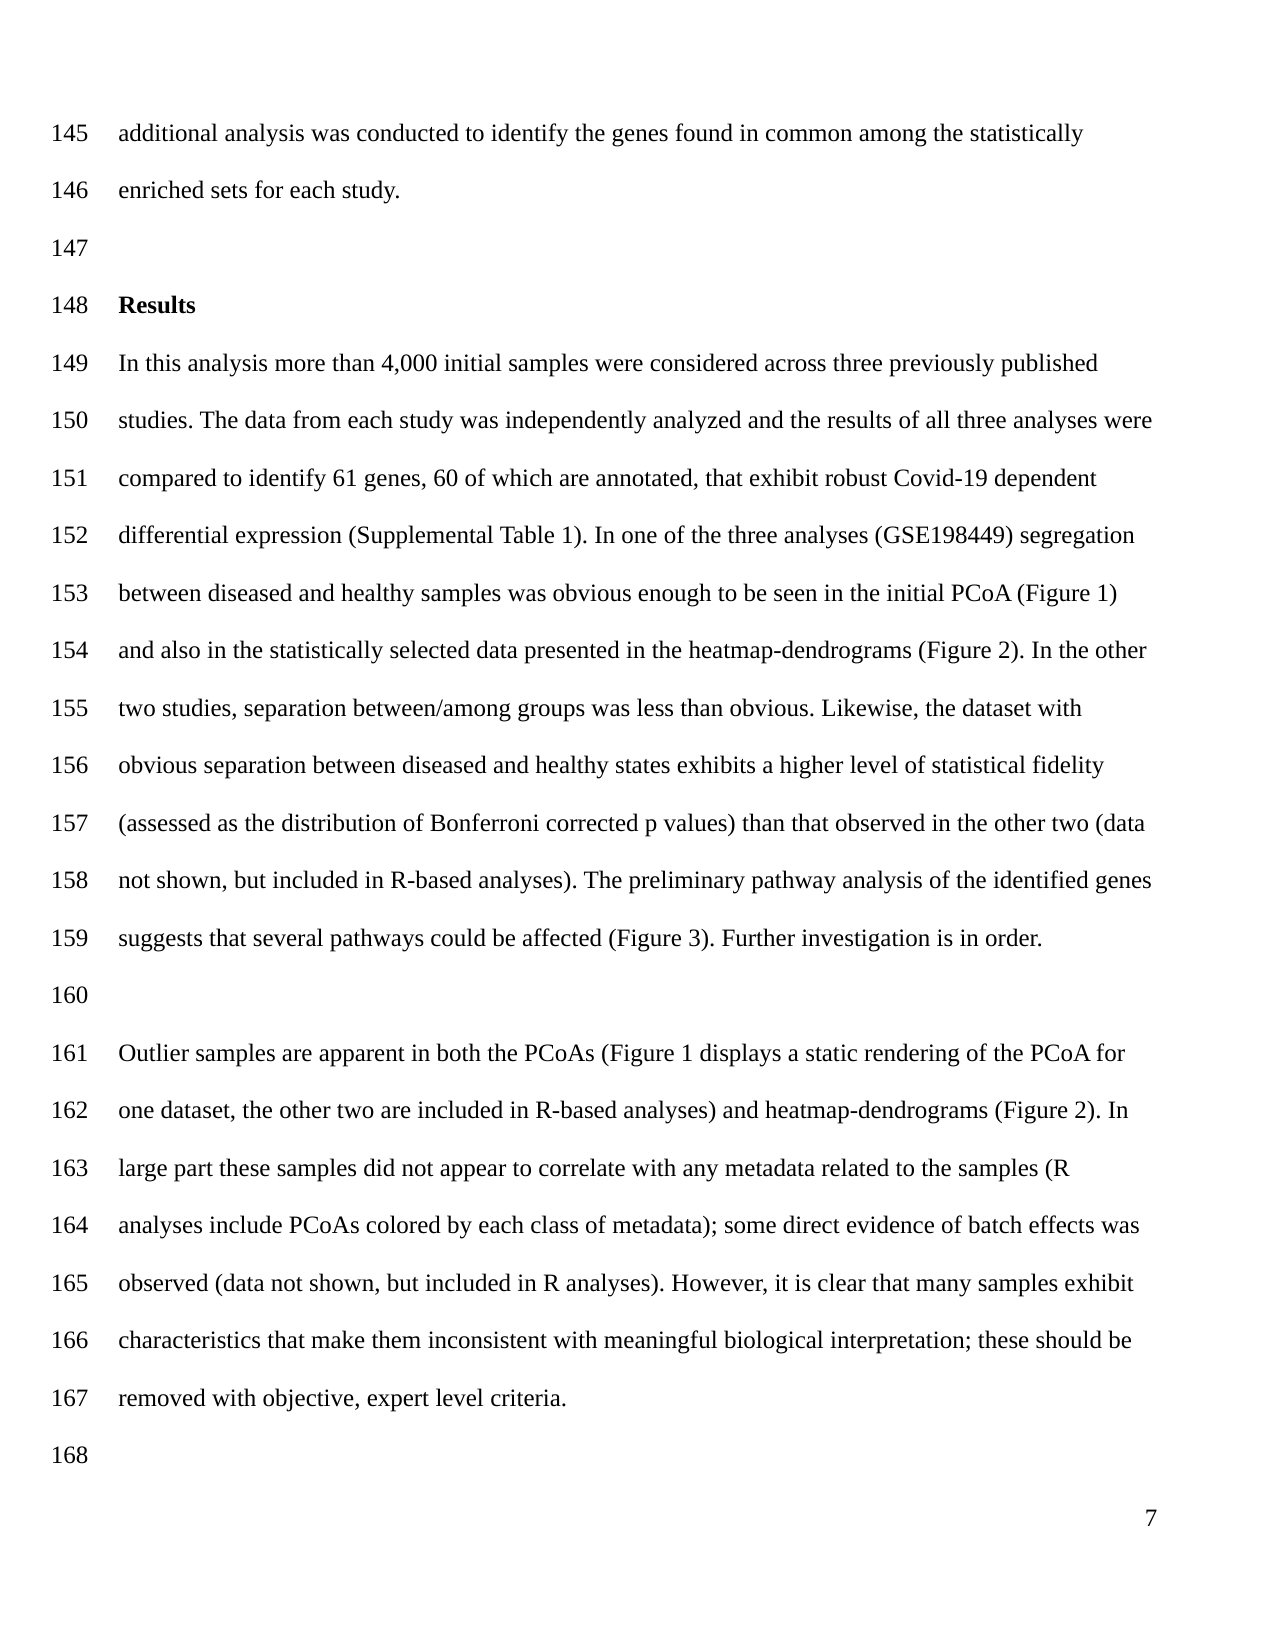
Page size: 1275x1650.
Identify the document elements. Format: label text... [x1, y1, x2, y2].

text additional analysis was conducted to identify the genes found in common among the statistically enriched sets for each study. [118, 118, 1157, 204]
text In this analysis more than 4,000 initial samples were considered across three previously published studies. The data from each study was independently analyzed and the results of all three analyses were compared to identify 61 genes, 60 of which are annotated, that exhibit robust Covid-19 dependent differential expression (Supplemental Table 1). In one of the three analyses (GSE198449) segregation between diseased and healthy samples was obvious enough to be seen in the initial PCoA (Figure 1) and also in the statistically selected data presented in the heatmap-dendrograms (Figure 2). In the other two studies, separation between/among groups was less than obvious. Likewise, the dataset with obvious separation between diseased and healthy states exhibits a higher level of statistical fidelity (assessed as the distribution of Bonferroni corrected p values) than that observed in the other two (data not shown, but included in R-based analyses). The preliminary pathway analysis of the identified genes suggests that several pathways could be affected (Figure 3). Further investigation is in order. [118, 348, 1157, 952]
text Outlier samples are apparent in both the PCoAs (Figure 1 displays a static rendering of the PCoA for one dataset, the other two are included in R-based analyses) and heatmap-dendrograms (Figure 2). In large part these samples did not appear to correlate with any metadata related to the samples (R analyses include PCoAs colored by each class of metadata); some direct evidence of batch effects was observed (data not shown, but included in R analyses). However, it is clear that many samples exhibit characteristics that make them inconsistent with meaningful biological interpretation; these should be removed with objective, expert level criteria. [118, 1038, 1157, 1412]
text Results [118, 291, 1157, 319]
